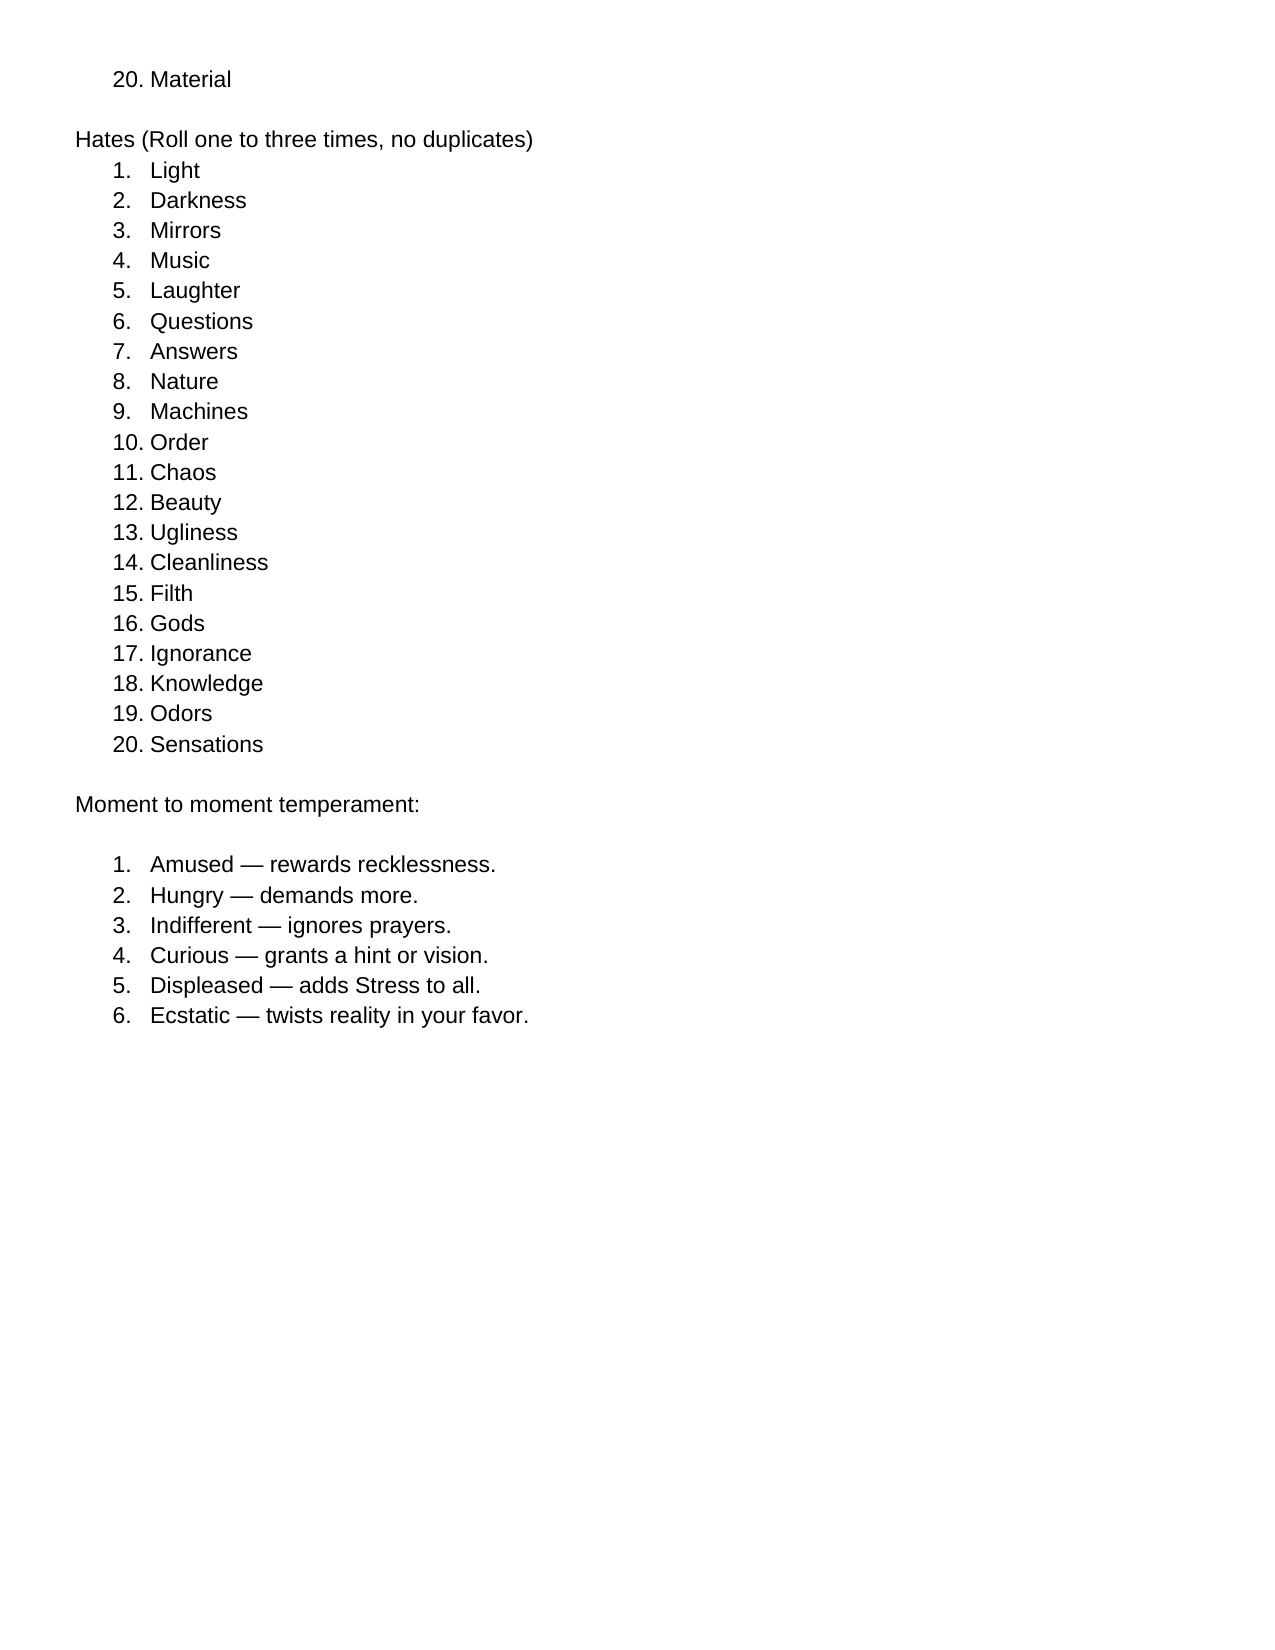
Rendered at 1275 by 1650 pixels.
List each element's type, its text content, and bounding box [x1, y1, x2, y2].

list Amused — rewards recklessness. [112, 851, 1200, 878]
text Hates (Roll one to three times, no duplicates) [75, 126, 1200, 153]
list Material [112, 66, 1200, 92]
list Nature [112, 368, 1200, 394]
text Moment to moment temperament: [75, 791, 1200, 847]
list Laughter [112, 277, 1200, 304]
list Mirrors [112, 217, 1200, 243]
list Curious — grants a hint or vision. [112, 942, 1200, 968]
list Order [112, 428, 1200, 455]
list Questions [112, 308, 1200, 334]
list Hungry — demands more. [112, 882, 1200, 908]
list Darkness [112, 187, 1200, 213]
list Ignorance [112, 640, 1200, 666]
list Displeased — adds Stress to all. [112, 972, 1200, 998]
list Sensations [112, 731, 1200, 757]
list Machines [112, 398, 1200, 424]
list Ugliness [112, 519, 1200, 545]
list Gods [112, 610, 1200, 636]
list Odors [112, 700, 1200, 727]
list Indifferent — ignores prayers. [112, 912, 1200, 938]
list Beauty [112, 489, 1200, 515]
list Music [112, 247, 1200, 273]
list Filth [112, 579, 1200, 606]
list Answers [112, 338, 1200, 364]
list Ecstatic — twists reality in your favor. [112, 1002, 1200, 1029]
list Knowledge [112, 670, 1200, 696]
list Cleanliness [112, 549, 1200, 576]
list Chaos [112, 459, 1200, 485]
list Light [112, 157, 1200, 183]
